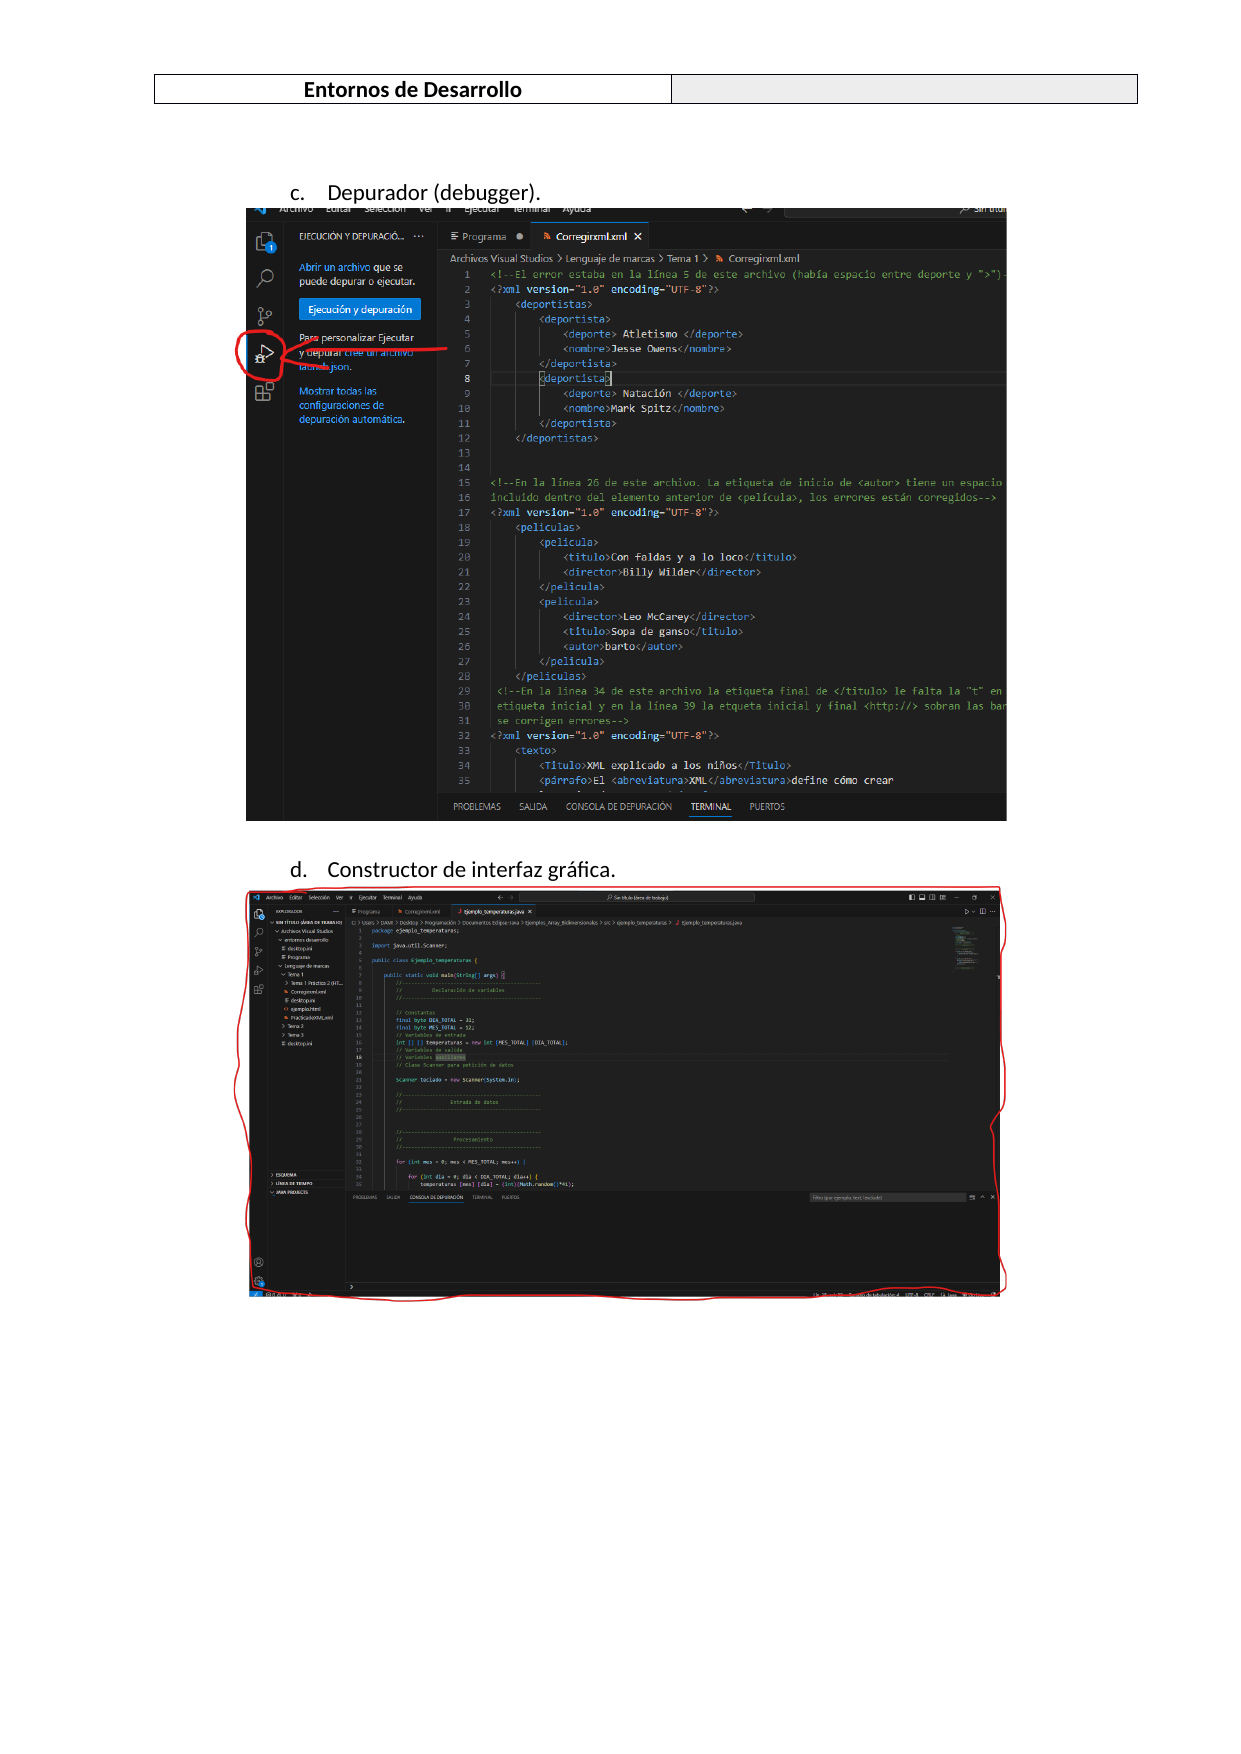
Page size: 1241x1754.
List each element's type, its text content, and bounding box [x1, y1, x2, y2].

list Constructor de interfaz gráfica. [290, 855, 1063, 883]
picture [233, 885, 1007, 1302]
picture [233, 208, 1007, 821]
list Depurador (debugger). [290, 178, 1063, 206]
